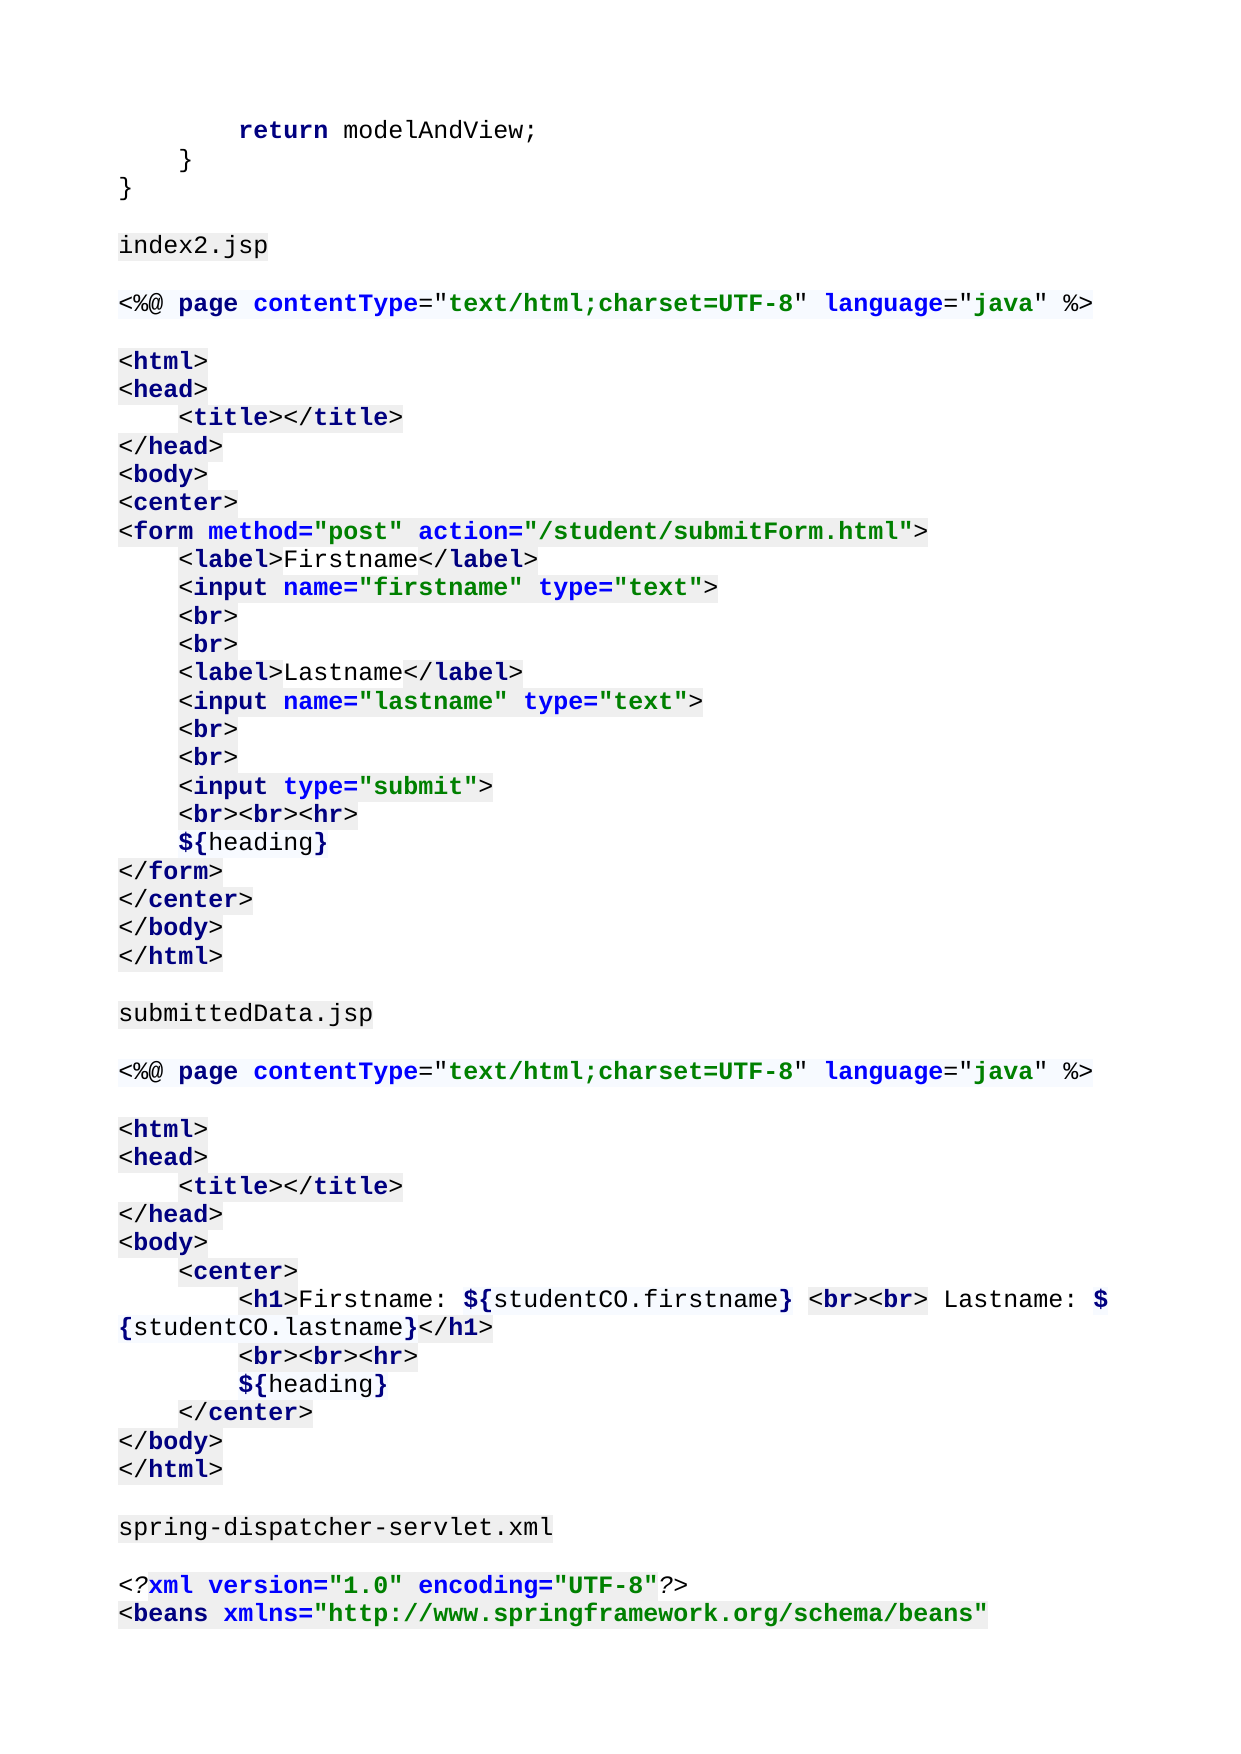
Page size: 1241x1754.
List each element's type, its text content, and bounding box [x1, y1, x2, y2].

text <br> [118, 632, 1122, 660]
text </center> [118, 887, 1122, 915]
text </form> [118, 858, 1122, 887]
text <br><br><hr> [118, 1343, 1122, 1372]
text <br> [118, 717, 1122, 745]
text <?xml version="1.0" encoding="UTF-8"?> [118, 1572, 1122, 1601]
text <html> [118, 348, 1122, 377]
text <head> [118, 1145, 1122, 1173]
text </body> [118, 915, 1122, 943]
text </head> [118, 433, 1122, 462]
text <input type="submit"> [118, 773, 1122, 802]
text <label>Firstname</label> [118, 547, 1122, 575]
text <body> [118, 462, 1122, 490]
text submittedData.jsp [118, 1001, 1122, 1029]
text <br> [118, 603, 1122, 632]
text <head> [118, 377, 1122, 405]
text <center> [118, 1258, 1122, 1287]
text </head> [118, 1202, 1122, 1230]
text } [118, 175, 1122, 203]
text spring-dispatcher-servlet.xml [118, 1514, 1122, 1543]
text </html> [118, 943, 1122, 972]
text <body> [118, 1230, 1122, 1258]
text <input name="lastname" type="text"> [118, 688, 1122, 717]
text <h1>Firstname: ${studentCO.firstname} <br><br> Lastname: ${studentCO.lastname}</h1> [118, 1287, 1122, 1343]
text ${heading} [118, 1372, 1122, 1400]
text index2.jsp [118, 233, 1122, 261]
text <%@ page contentType="text/html;charset=UTF-8" language="java" %> [118, 290, 1122, 319]
text </center> [118, 1400, 1122, 1428]
text <br><br><hr> [118, 802, 1122, 830]
text <beans xmlns="http://www.springframework.org/schema/beans" [118, 1601, 1122, 1629]
text <html> [118, 1117, 1122, 1145]
text </html> [118, 1457, 1122, 1485]
text <br> [118, 745, 1122, 773]
text ${heading} [118, 830, 1122, 858]
text </body> [118, 1428, 1122, 1457]
text } [118, 146, 1122, 175]
text return modelAndView; [118, 118, 1122, 146]
text <title></title> [118, 405, 1122, 433]
text <input name="firstname" type="text"> [118, 575, 1122, 603]
text <label>Lastname</label> [118, 660, 1122, 688]
text <title></title> [118, 1173, 1122, 1202]
text <center> [118, 490, 1122, 518]
text <%@ page contentType="text/html;charset=UTF-8" language="java" %> [118, 1059, 1122, 1087]
text <form method="post" action="/student/submitForm.html"> [118, 518, 1122, 547]
